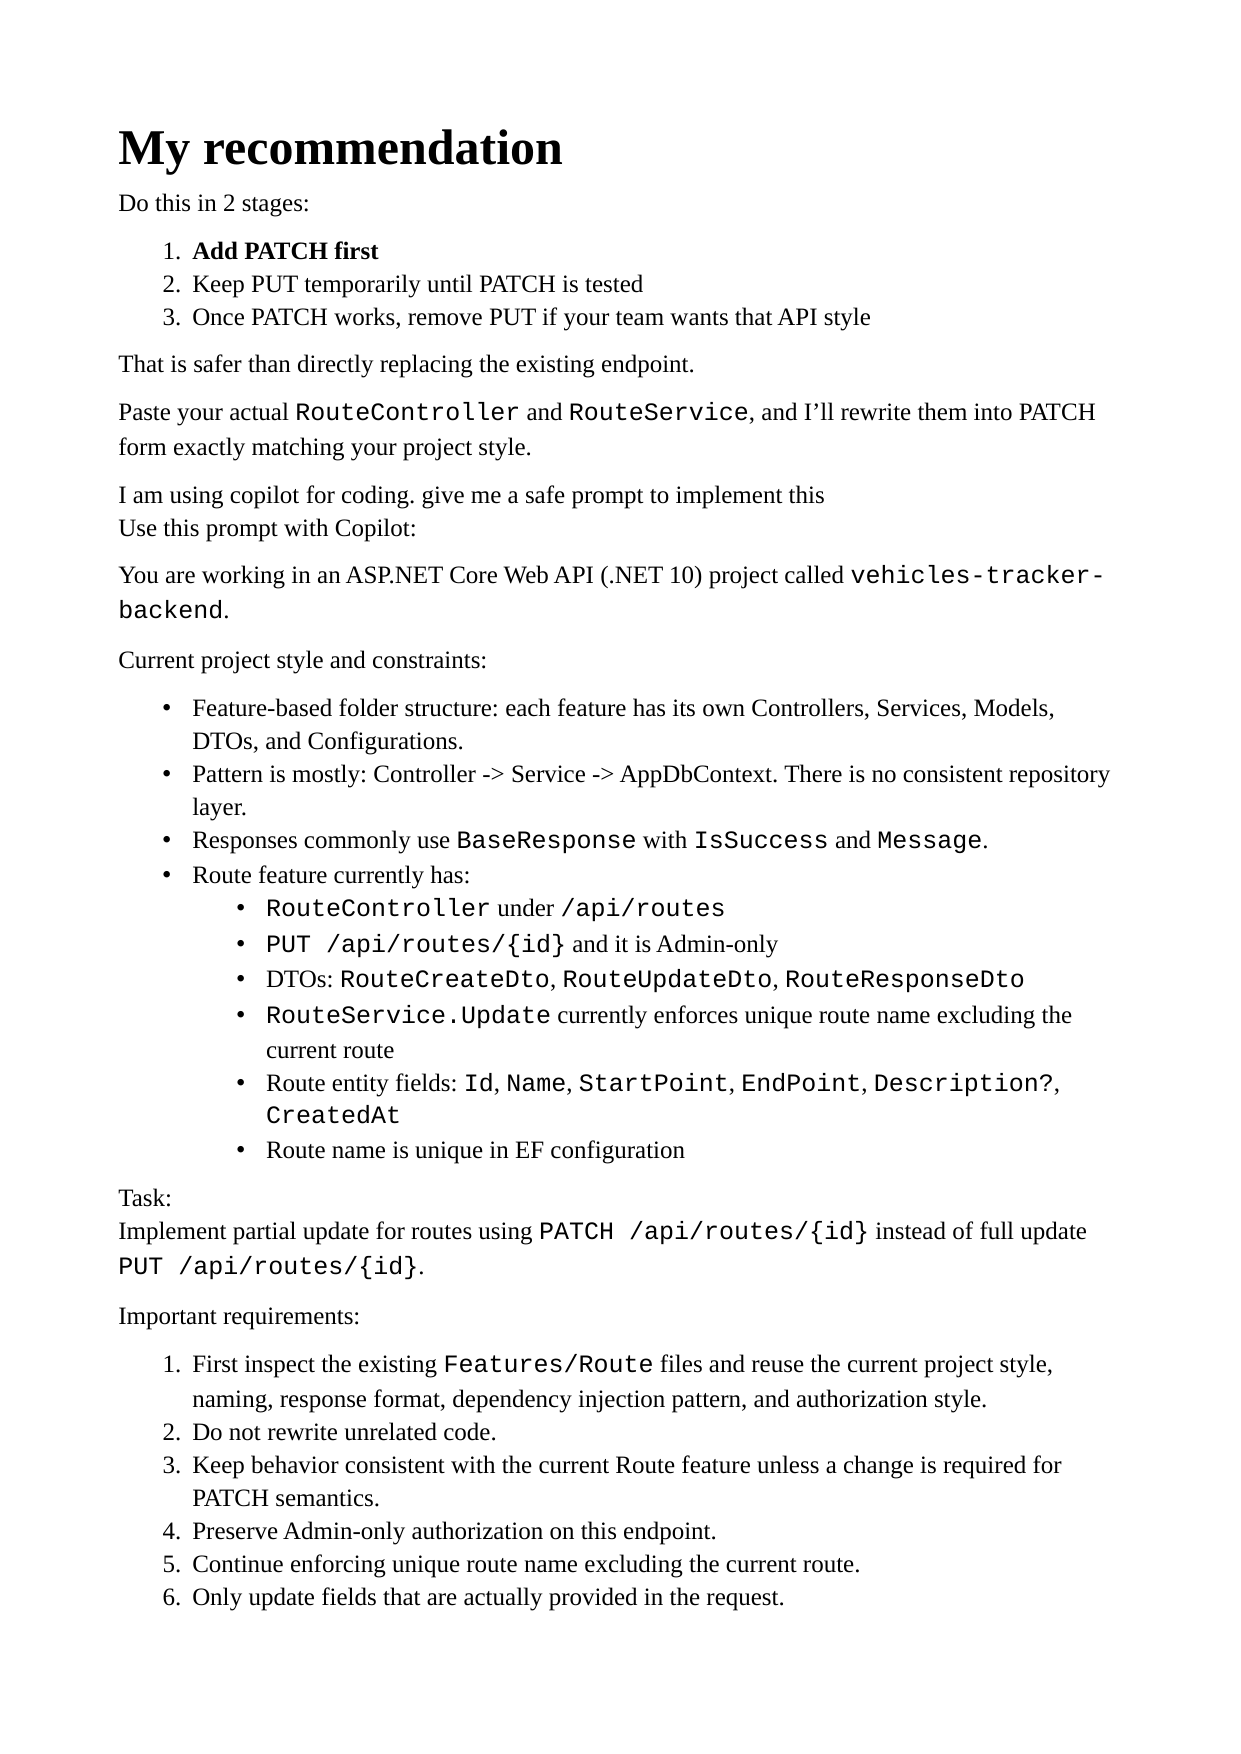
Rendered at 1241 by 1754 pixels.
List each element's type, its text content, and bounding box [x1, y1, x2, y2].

list Feature-based folder structure: each feature has its own Controllers, Services, Models, DTOs, and Configurations. [162, 693, 1122, 755]
list DTOs: RouteCreateDto, RouteUpdateDto, RouteResponseDto [236, 964, 1122, 995]
list Route entity fields: Id, Name, StartPoint, EndPoint, Description?, CreatedAt [236, 1068, 1122, 1131]
list Preserve Admin-only authorization on this endpoint. [162, 1516, 1122, 1545]
list Route feature currently has: [162, 861, 1122, 889]
list Continue enforcing unique route name excluding the current route. [162, 1549, 1122, 1578]
list RouteService.Update currently enforces unique route name excluding the current route [236, 1000, 1122, 1064]
text Current project style and constraints: [118, 645, 1122, 674]
list Only update fields that are actually provided in the request. [162, 1582, 1122, 1611]
list RouteController under /api/routes [236, 893, 1122, 924]
list Pattern is mostly: Controller -> Service -> AppDbContext. There is no consistent repository layer. [162, 759, 1122, 821]
text Important requirements: [118, 1301, 1122, 1330]
list Keep PUT temporarily until PATCH is tested [162, 269, 1122, 297]
text You are working in an ASP.NET Core Web API (.NET 10) project called vehicles-tracker-backend. [118, 560, 1122, 626]
list First inspect the existing Features/Route files and reuse the current project style, naming, response format, dependency injection pattern, and authorization style. [162, 1349, 1122, 1413]
list Keep behavior consistent with the current Route feature unless a change is required for PATCH semantics. [162, 1450, 1122, 1512]
text That is safer than directly replacing the existing endpoint. [118, 349, 1122, 378]
text Do this in 2 stages: [118, 188, 1122, 217]
list PUT /api/routes/{id} and it is Admin-only [236, 929, 1122, 960]
text Task: Implement partial update for routes using PATCH /api/routes/{id} instead of full update PUT /api/routes/{id}. [118, 1183, 1122, 1282]
list Add PATCH first [162, 236, 1122, 264]
text Paste your actual RouteController and RouteService, and I’ll rewrite them into PATCH form exactly matching your project style. [118, 397, 1122, 461]
subtitle My recommendation [118, 118, 1122, 176]
list Route name is unique in EF configuration [236, 1135, 1122, 1164]
text Use this prompt with Copilot: [118, 513, 1122, 541]
text I am using copilot for coding. give me a safe prompt to implement this [118, 480, 1122, 508]
list Responses commonly use BaseResponse with IsSuccess and Message. [162, 825, 1122, 856]
list Do not rewrite unrelated code. [162, 1417, 1122, 1446]
list Once PATCH works, remove PUT if your team wants that API style [162, 302, 1122, 331]
